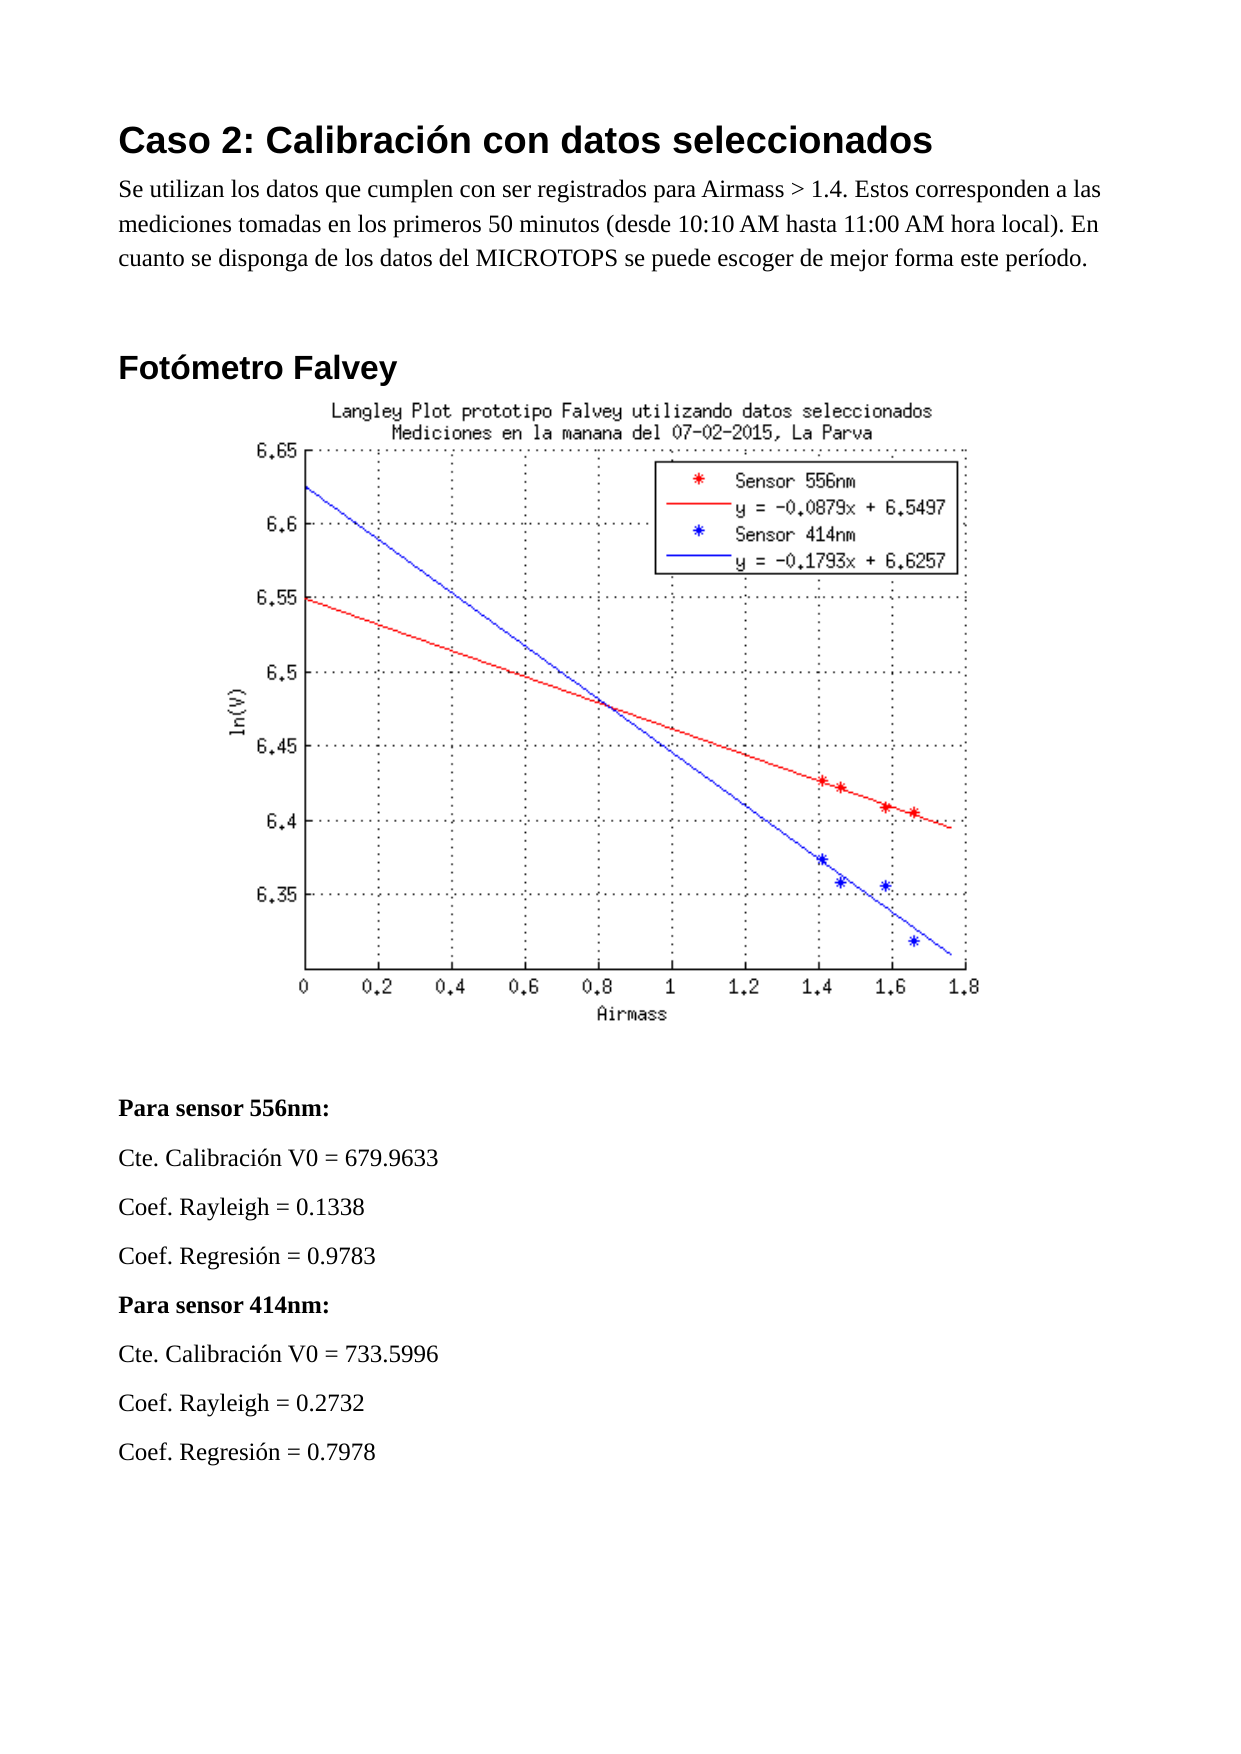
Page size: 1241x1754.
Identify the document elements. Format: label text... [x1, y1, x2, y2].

text Coef. Rayleigh = 0.1338 [118, 1192, 1122, 1220]
text Coef. Rayleigh = 0.2732 [118, 1388, 1122, 1417]
text Cte. Calibración V0 = 733.5996 [118, 1339, 1122, 1368]
subtitle Fotómetro Falvey [118, 348, 1122, 386]
text Para sensor 556nm: [118, 1093, 1122, 1122]
text Se utilizan los datos que cumplen con ser registrados para Airmass > 1.4. Estos corresponden a las mediciones tomadas en los primeros 50 minutos (desde 10:10 AM hasta 11:00 AM hora local). En cuanto se disponga de los datos del MICROTOPS se puede escoger de mejor forma este período. [118, 174, 1122, 306]
subtitle Caso 2: Calibración con datos seleccionados [118, 118, 1122, 162]
text Cte. Calibración V0 = 679.9633 [118, 1143, 1122, 1171]
text Para sensor 414nm: [118, 1290, 1122, 1318]
picture [193, 398, 1047, 1039]
text Coef. Regresión = 0.9783 [118, 1241, 1122, 1269]
text Coef. Regresión = 0.7978 [118, 1437, 1122, 1466]
